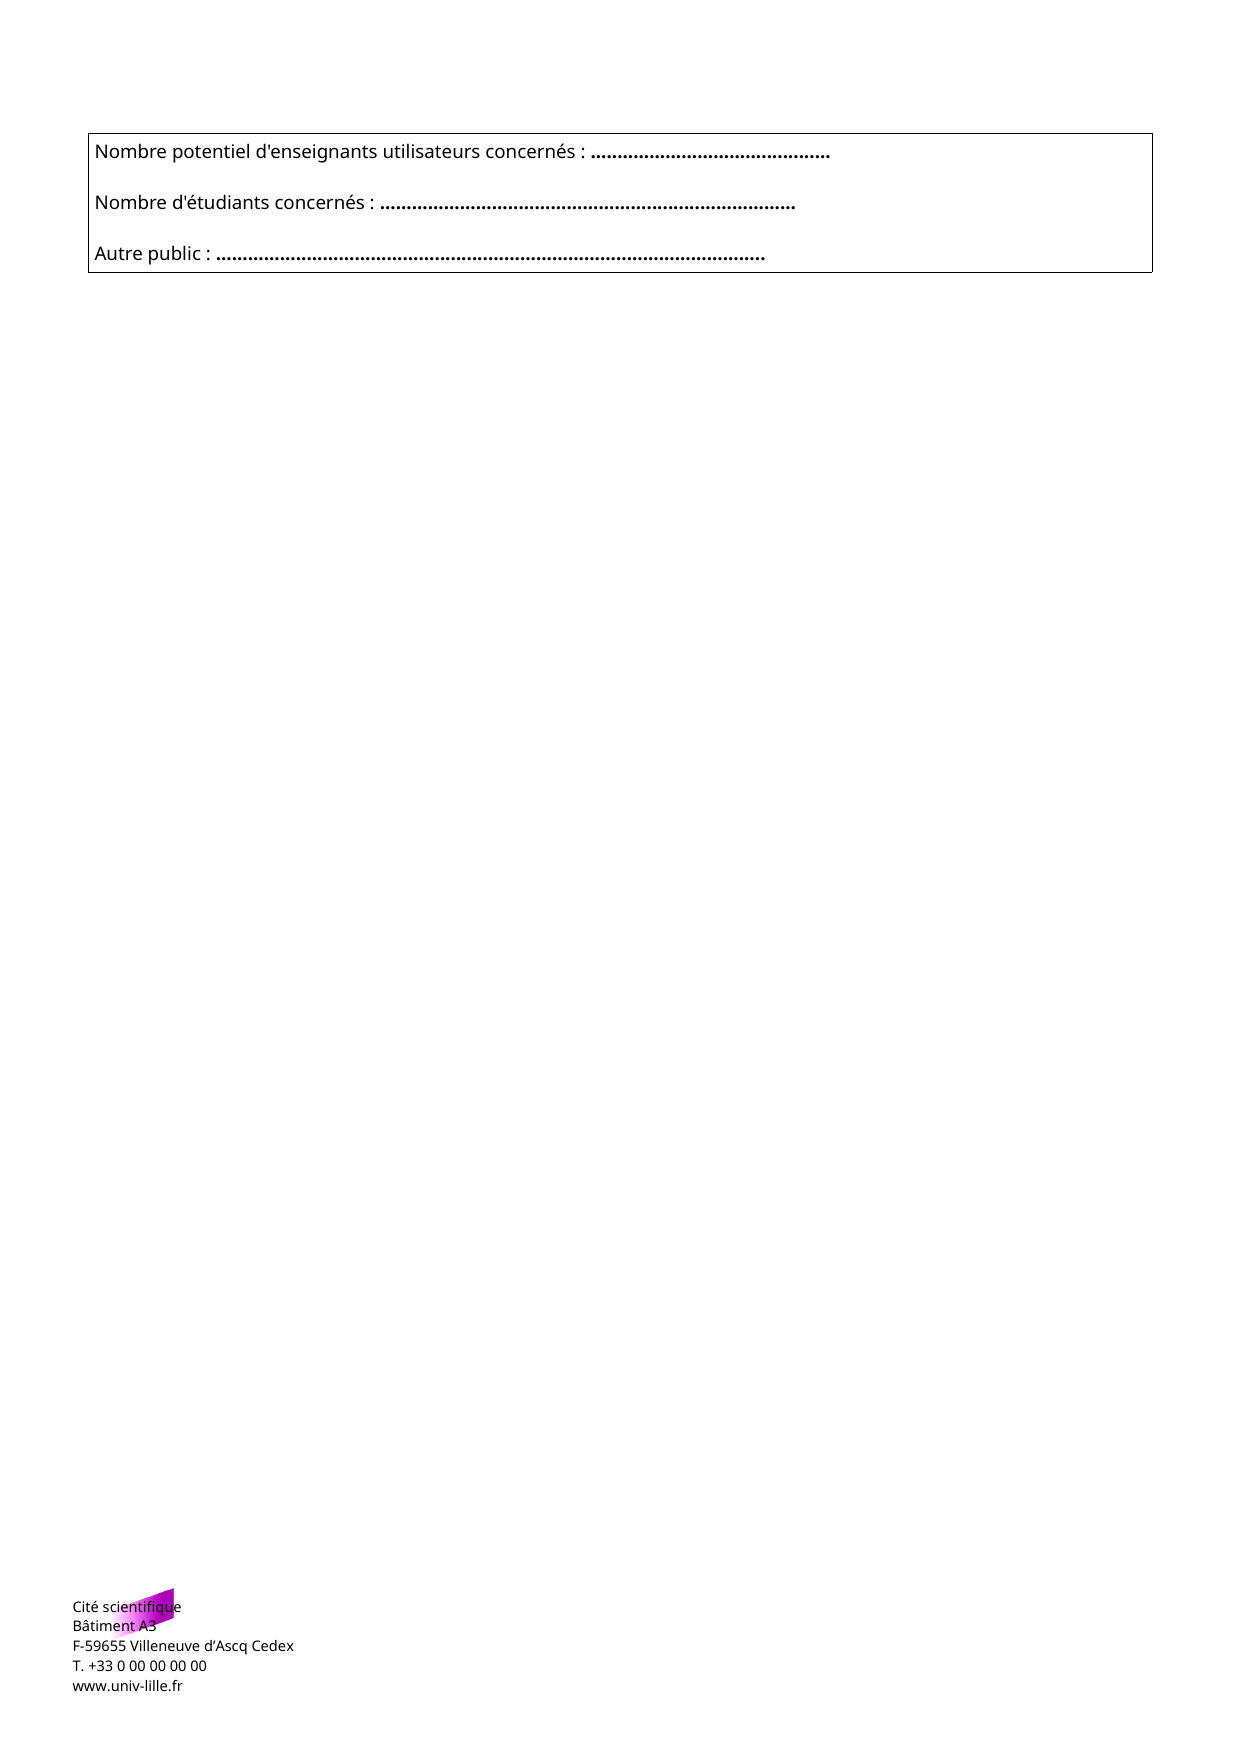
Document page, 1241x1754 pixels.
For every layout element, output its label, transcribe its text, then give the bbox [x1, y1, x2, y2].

picture [0, 1582, 179, 1707]
table_header Nombre potentiel d'enseignants utilisateurs concernés : ............................................. Nombre d'étudiants concernés : .............................................................................. Autre public : ....................................................................................................... [89, 134, 1152, 272]
